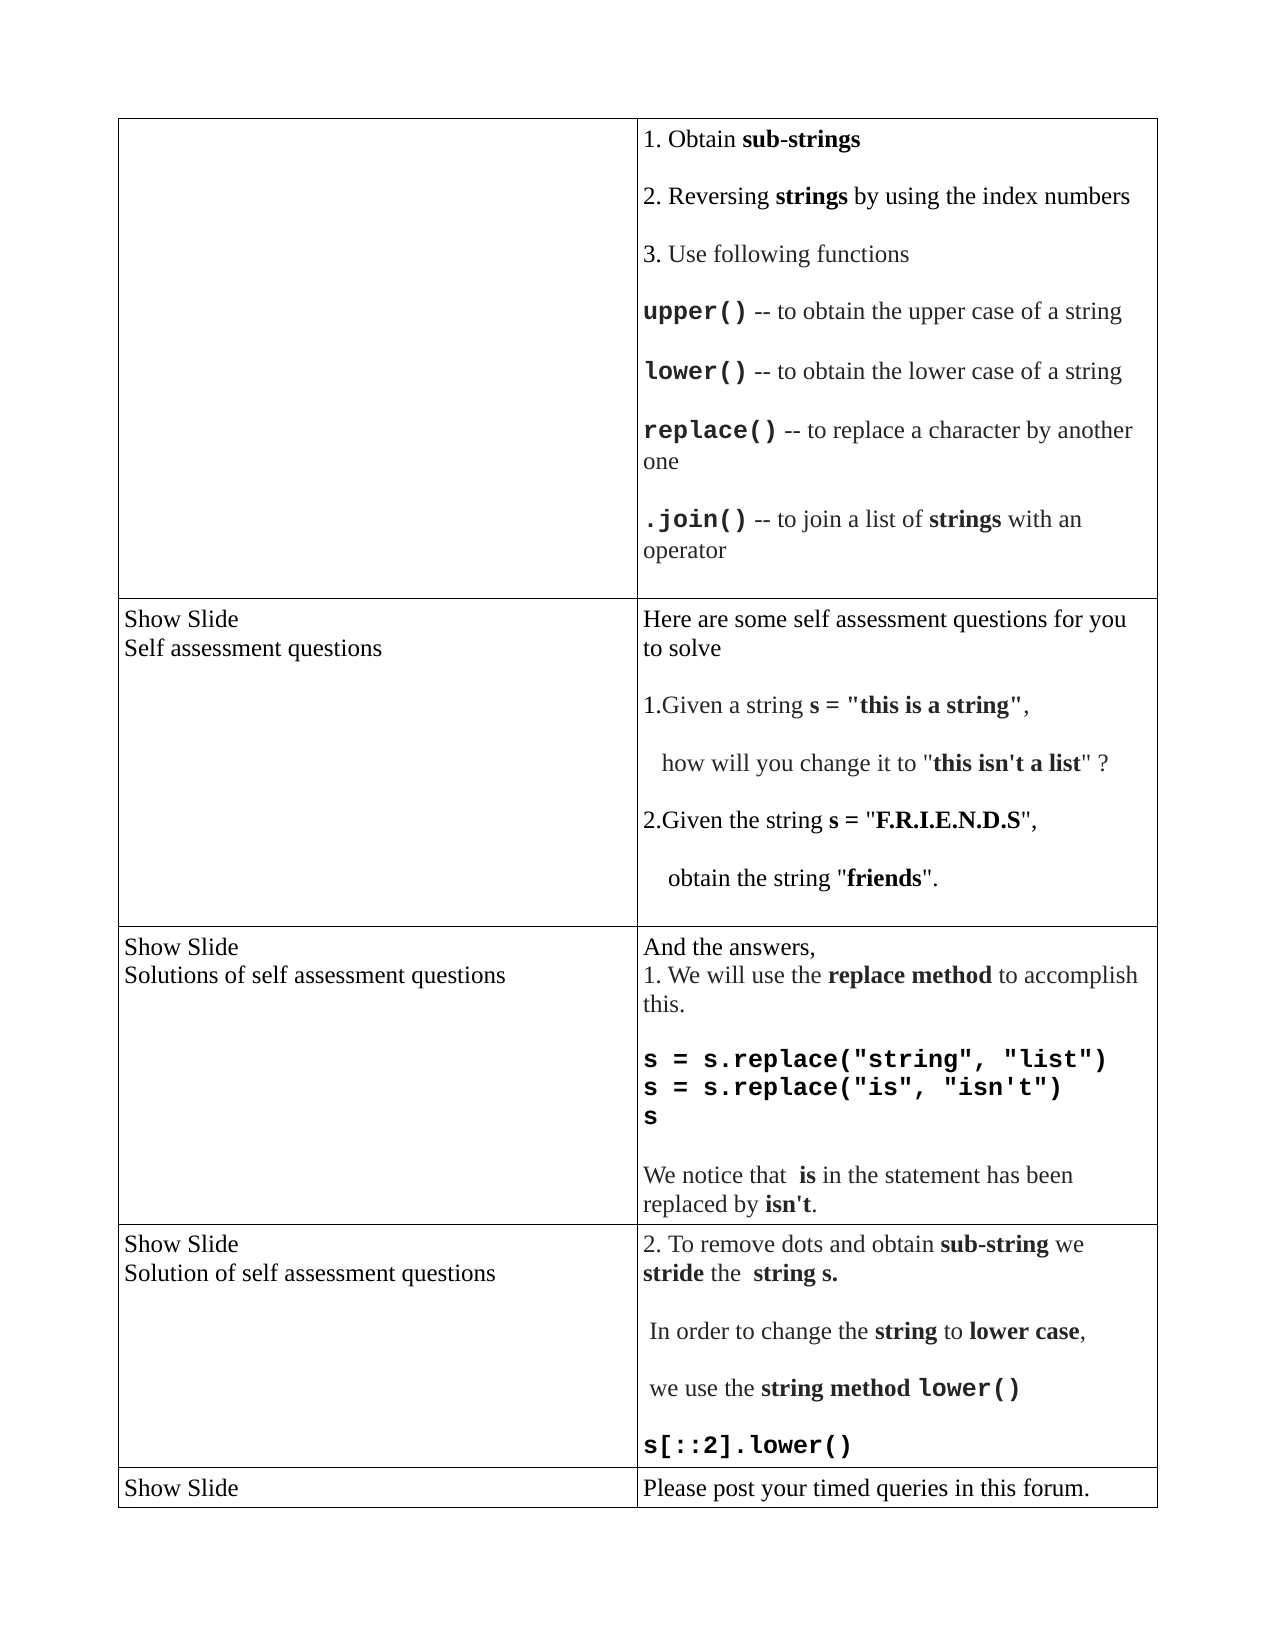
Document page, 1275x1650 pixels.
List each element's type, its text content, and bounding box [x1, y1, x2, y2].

table_cell [119, 119, 637, 598]
table_cell This brings us to the end of this tutorial. In this tutorial, we have learnt to, Obtain sub-strings Reversing strings by using the index numbers Use following functions upper() -- to obtain the upper case of a string lower() -- to obtain the lower case of a string replace() -- to replace a character by another one .join() -- to join a list of strings with an operator [638, 119, 1157, 598]
table_cell Show Slide Solution of self assessment questions [119, 1225, 637, 1467]
table_cell Show Slide [119, 1468, 637, 1507]
table_cell Show Slide Solutions of self assessment questions [119, 927, 637, 1224]
table_cell And the answers, 1. We will use the replace method to accomplish this. s = s.replace("string", "list") s = s.replace("is", "isn't") s We notice that is in the statement has been replaced by isn't. [638, 927, 1157, 1224]
table_cell Here are some self assessment questions for you to solve Given a string s = "this is a string", how will you change it to "this isn't a list" ? Given the string s = "F.R.I.E.N.D.S", obtain the string "friends". [638, 599, 1157, 926]
table_cell Please post your timed queries in this forum. [638, 1468, 1157, 1507]
table_cell Show Slide Self assessment questions [119, 599, 637, 926]
table_cell 2. To remove dots and obtain sub-string we stride the string s. In order to change the string to lower case, we use the string method lower() s[::2].lower() [638, 1225, 1157, 1467]
